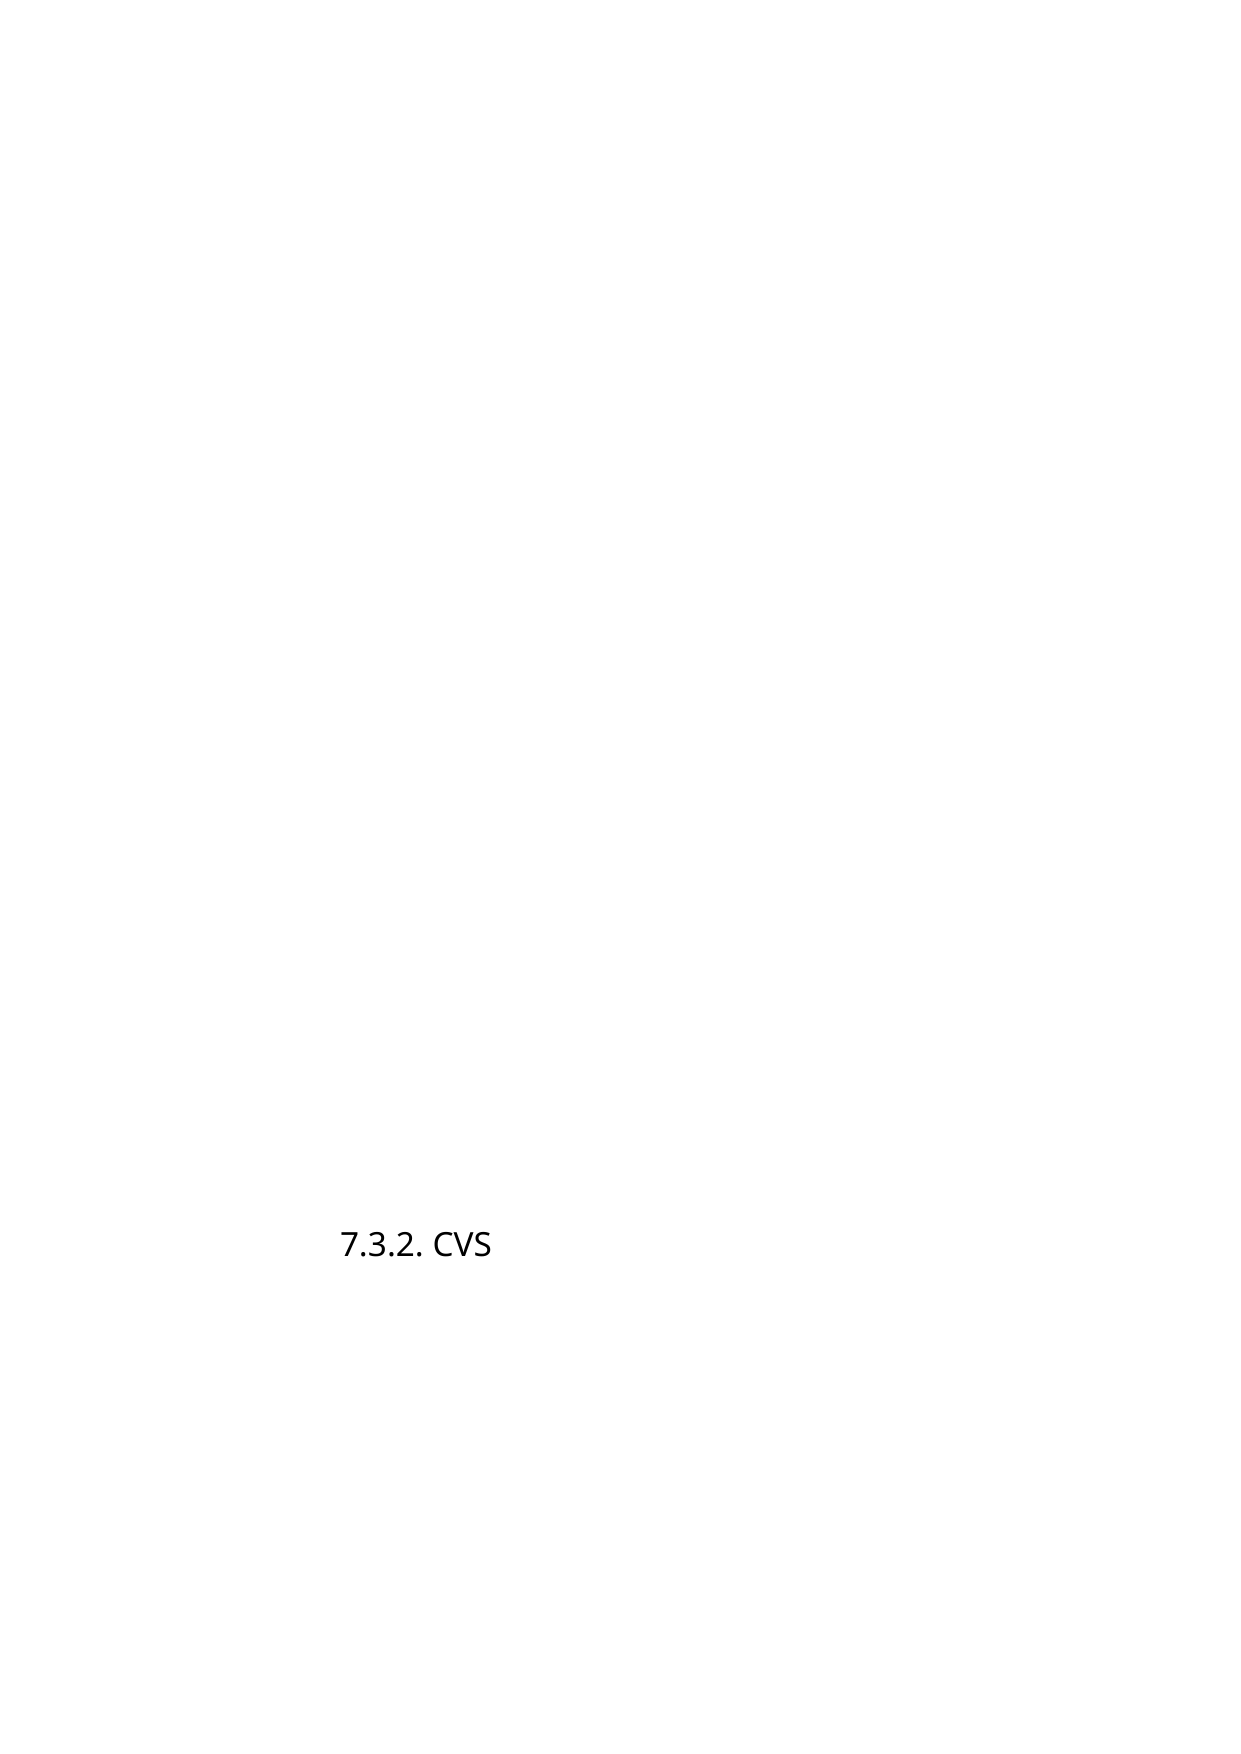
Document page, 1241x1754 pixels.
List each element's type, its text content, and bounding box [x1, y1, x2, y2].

text 7.3.2. CVS [340, 1221, 1122, 1266]
